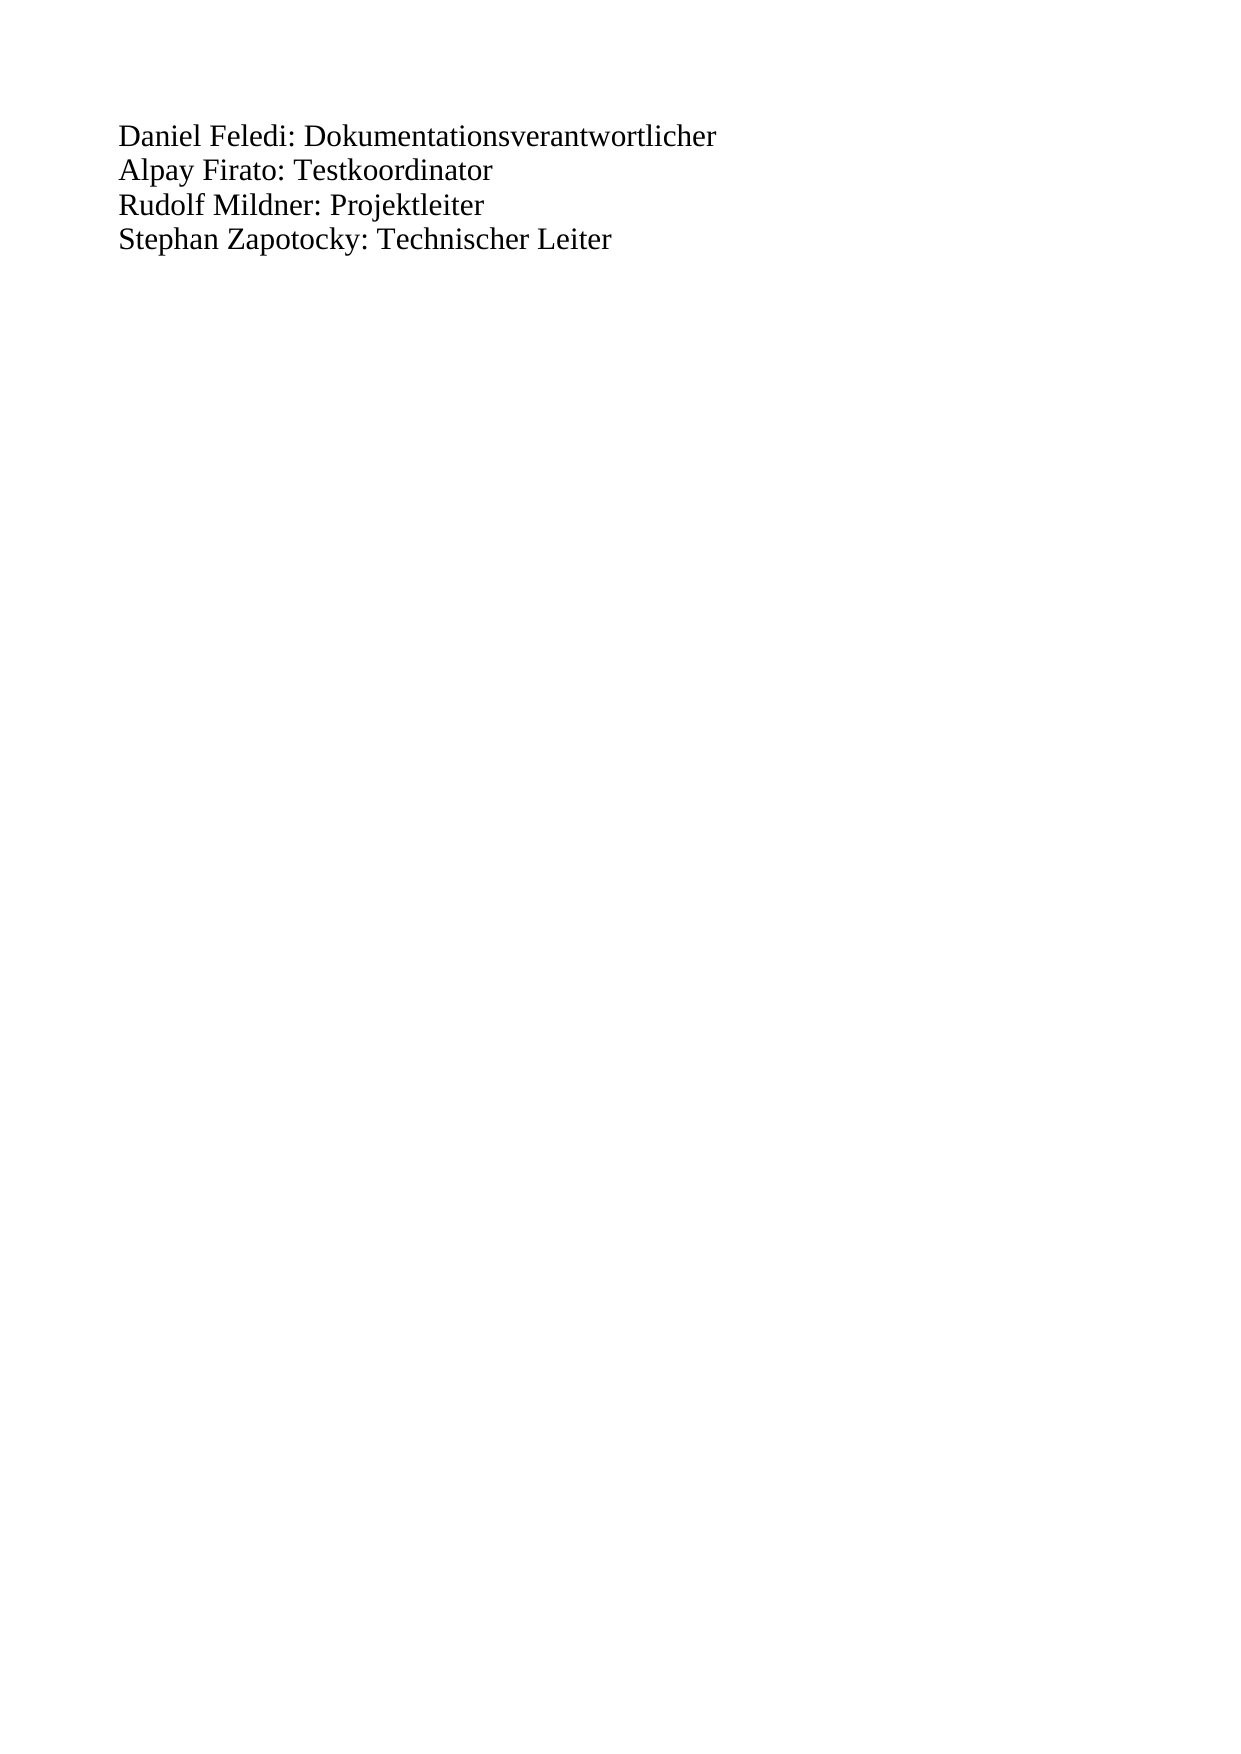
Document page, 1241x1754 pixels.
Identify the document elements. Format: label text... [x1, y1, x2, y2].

text Daniel Feledi: Dokumentationsverantwortlicher Alpay Firato: Testkoordinator Rudolf Mildner: Projektleiter Stephan Zapotocky: Technischer Leiter [118, 118, 1122, 256]
